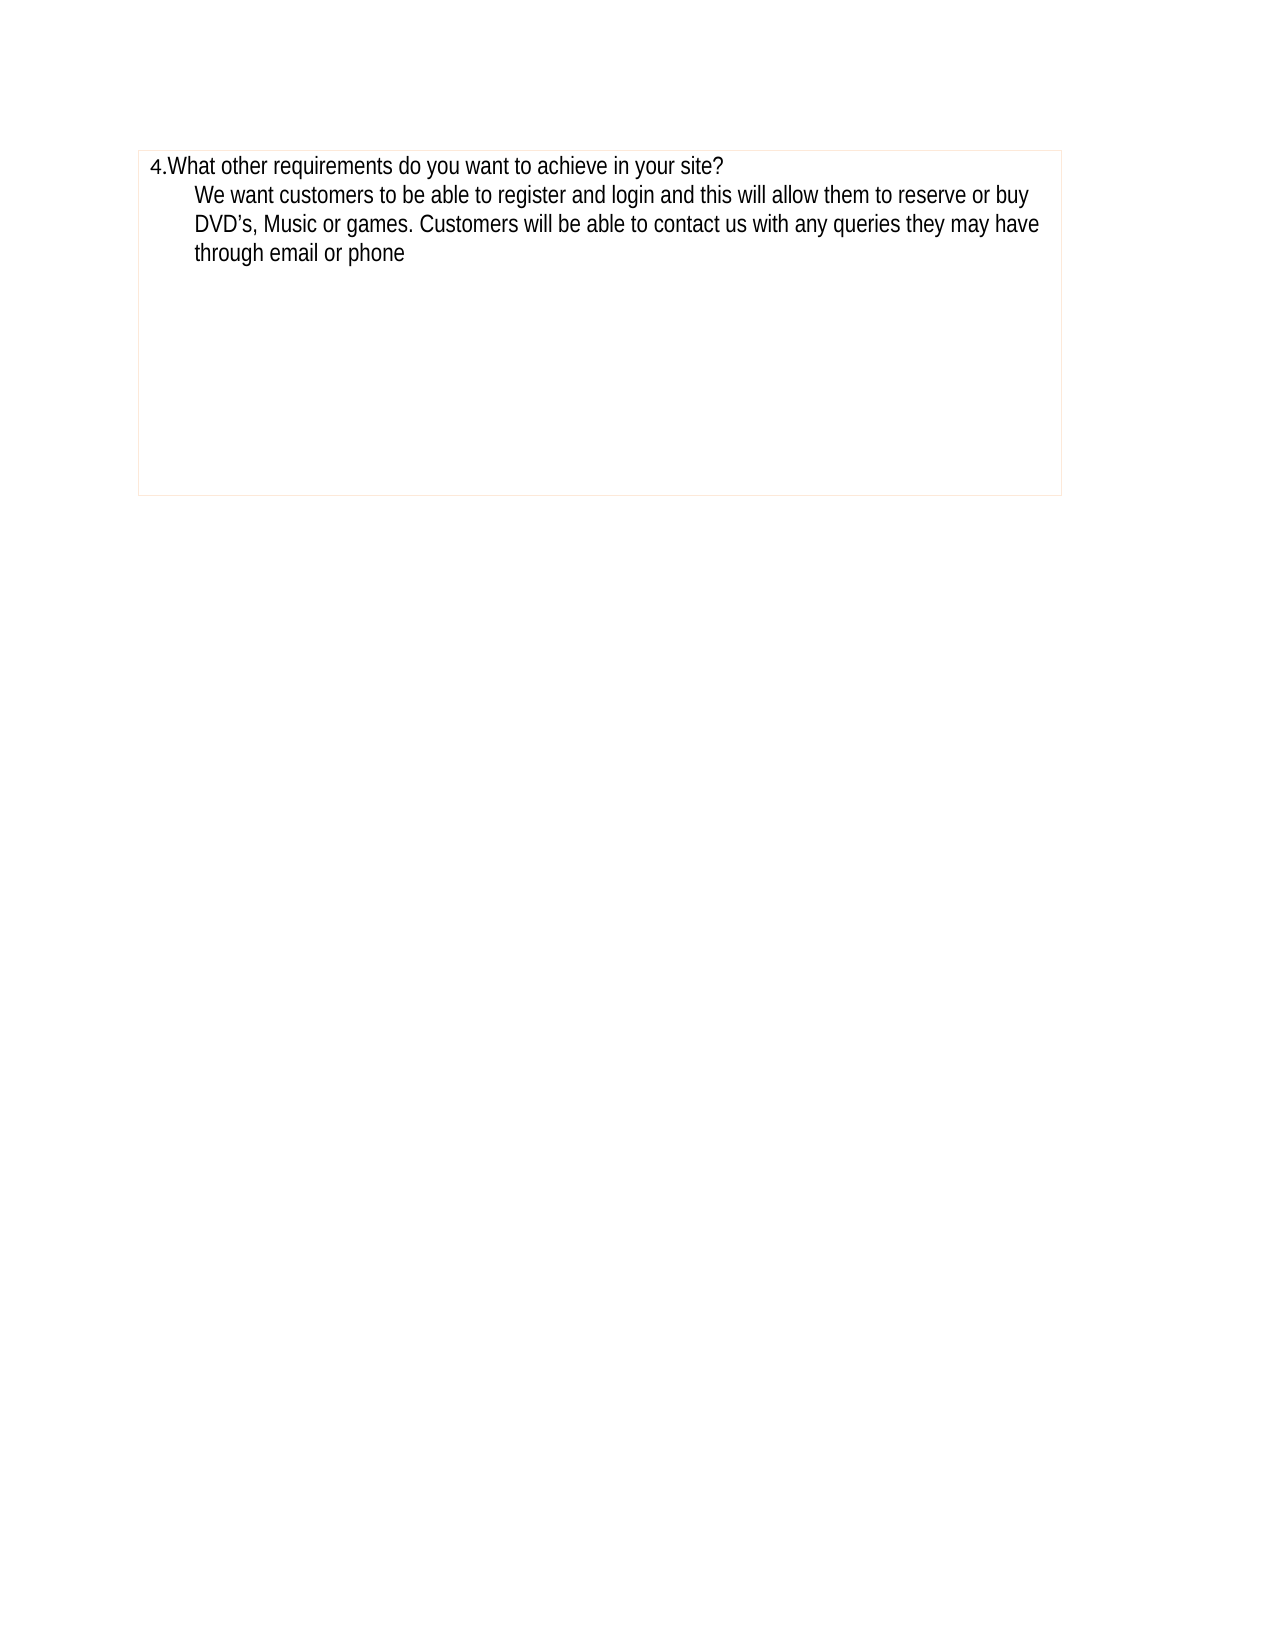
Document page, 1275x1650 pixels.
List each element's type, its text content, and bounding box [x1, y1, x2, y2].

table_cell What other requirements do you want to achieve in your site? We want customers to be able to register and login and this will allow them to reserve or buy DVD’s, Music or games. Customers will be able to contact us with any queries they may have through email or phone [139, 151, 1061, 495]
